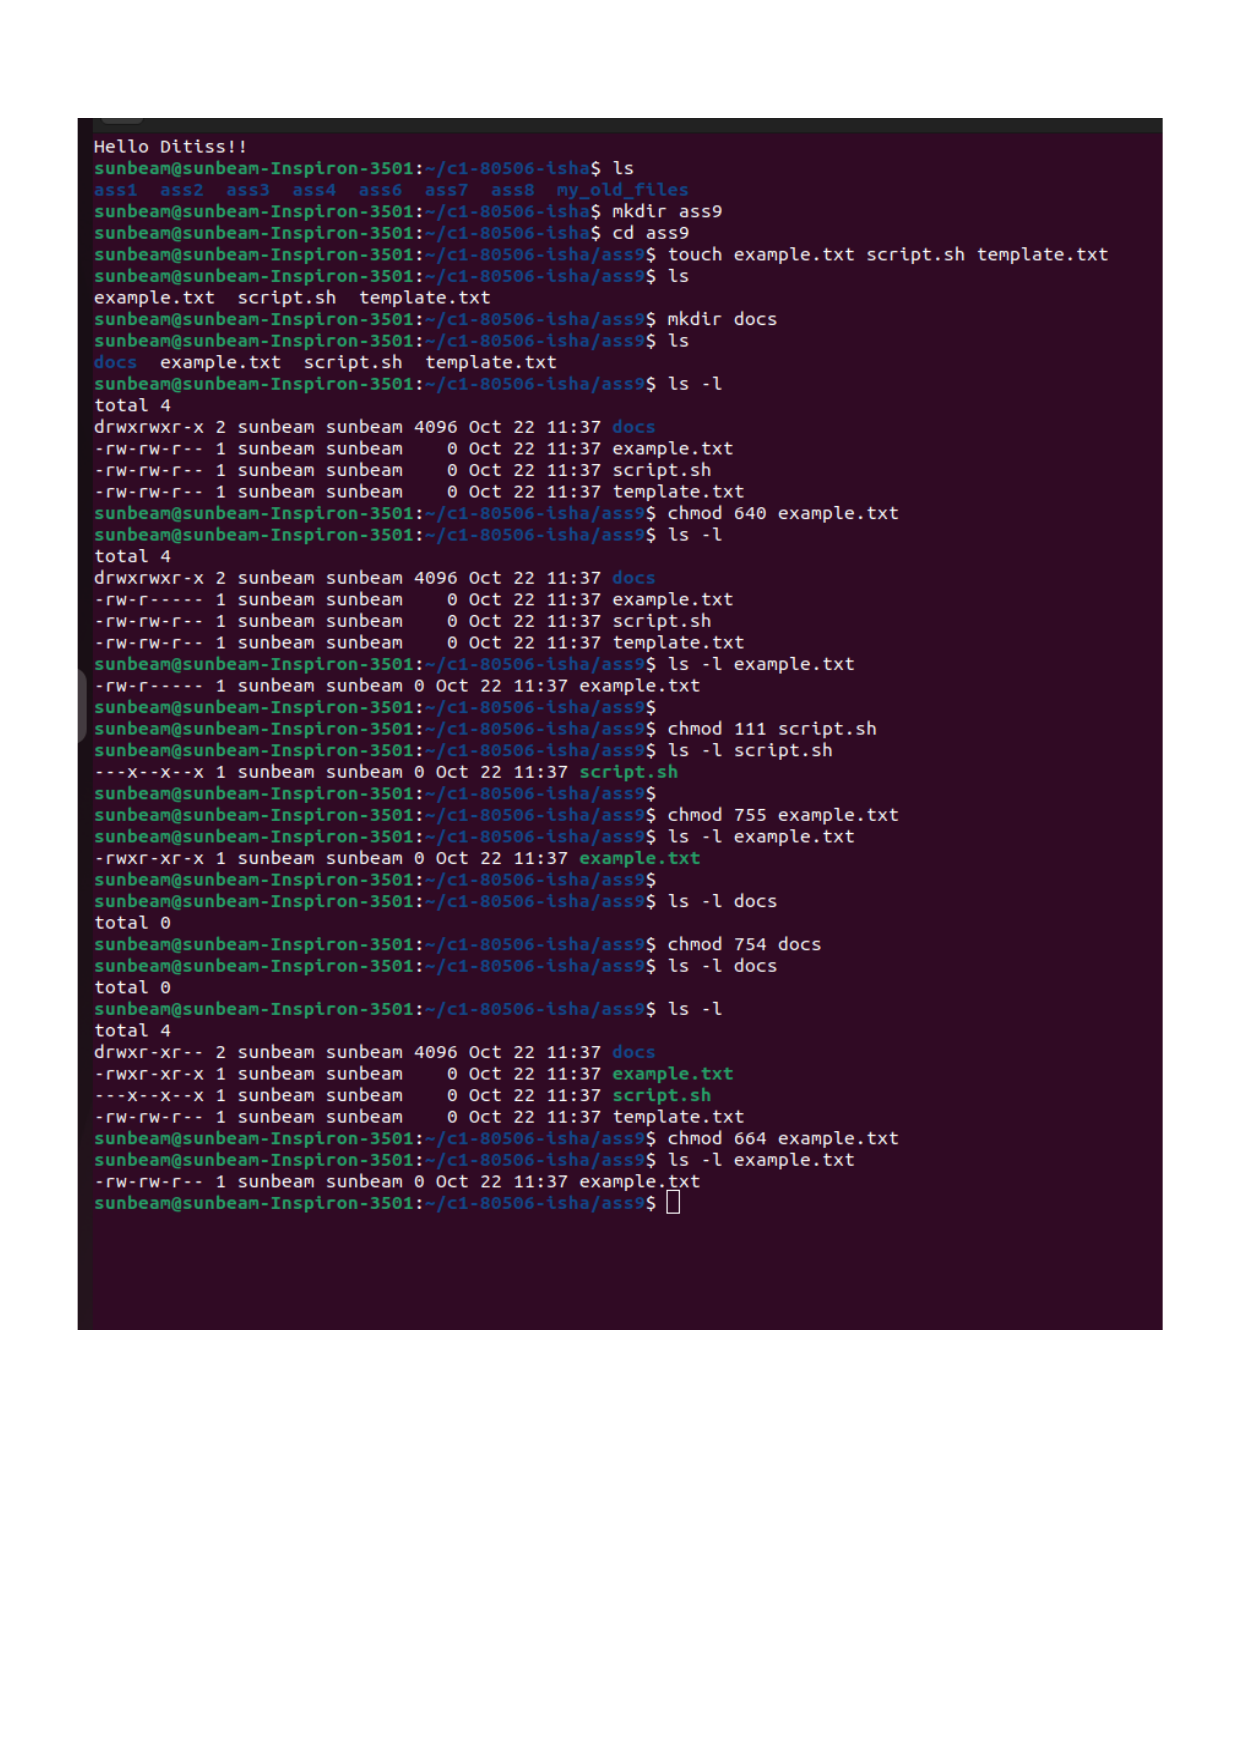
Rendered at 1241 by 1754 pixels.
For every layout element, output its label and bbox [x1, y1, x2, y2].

picture [77, 118, 1163, 1330]
